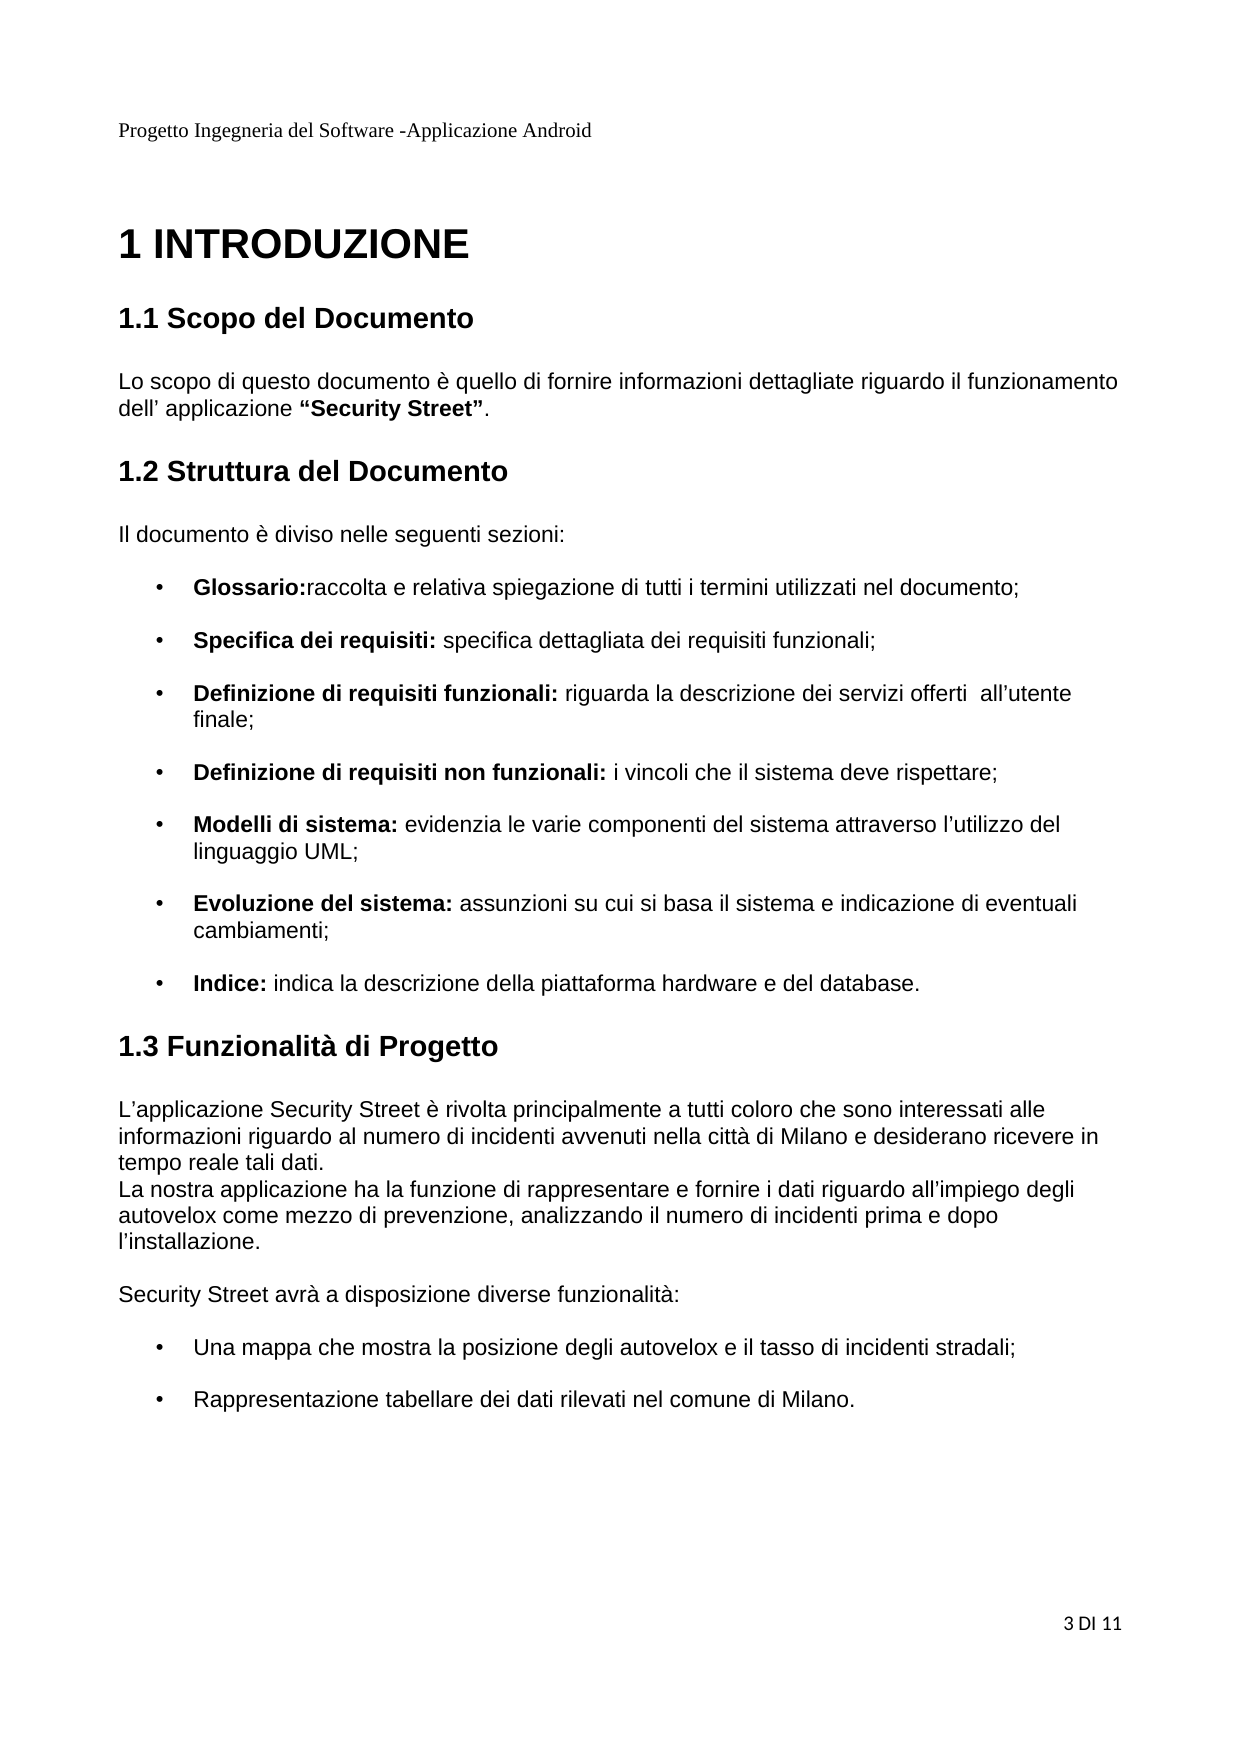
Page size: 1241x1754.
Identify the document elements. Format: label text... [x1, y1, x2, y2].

text Lo scopo di questo documento è quello di fornire informazioni dettagliate riguardo il funzionamento dell’ applicazione “Security Street”. [118, 368, 1122, 421]
list Modelli di sistema: evidenzia le varie componenti del sistema attraverso l’utilizzo del linguaggio UML; [156, 811, 1122, 864]
list Una mappa che mostra la posizione degli autovelox e il tasso di incidenti stradali; [156, 1334, 1122, 1360]
text L’applicazione Security Street è rivolta principalmente a tutti coloro che sono interessati alle informazioni riguardo al numero di incidenti avvenuti nella città di Milano e desiderano ricevere in tempo reale tali dati. [118, 1096, 1122, 1176]
subtitle 1.2 Struttura del Documento [118, 454, 1122, 488]
list Definizione di requisiti funzionali: riguarda la descrizione dei servizi offerti all’utente finale; [156, 679, 1122, 732]
list Definizione di requisiti non funzionali: i vincoli che il sistema deve rispettare; [156, 759, 1122, 785]
text La nostra applicazione ha la funzione di rappresentare e fornire i dati riguardo all’impiego degli autovelox come mezzo di prevenzione, analizzando il numero di incidenti prima e dopo l’installazione. [118, 1176, 1122, 1254]
subtitle 1 INTRODUZIONE [118, 219, 1122, 267]
list Evoluzione del sistema: assunzioni su cui si basa il sistema e indicazione di eventuali cambiamenti; [156, 890, 1122, 943]
subtitle 1.1 Scopo del Documento [118, 301, 1122, 334]
list Indice: indica la descrizione della piattaforma hardware e del database. [156, 969, 1122, 996]
text Security Street avrà a disposizione diverse funzionalità: [118, 1281, 1122, 1307]
subtitle 1.3 Funzionalità di Progetto [118, 1029, 1122, 1063]
list Glossario:raccolta e relativa spiegazione di tutti i termini utilizzati nel documento; [156, 574, 1122, 601]
list Rappresentazione tabellare dei dati rilevati nel comune di Milano. [156, 1386, 1122, 1413]
text Il documento è diviso nelle seguenti sezioni: [118, 521, 1122, 548]
list Specifica dei requisiti: specifica dettagliata dei requisiti funzionali; [156, 627, 1122, 653]
